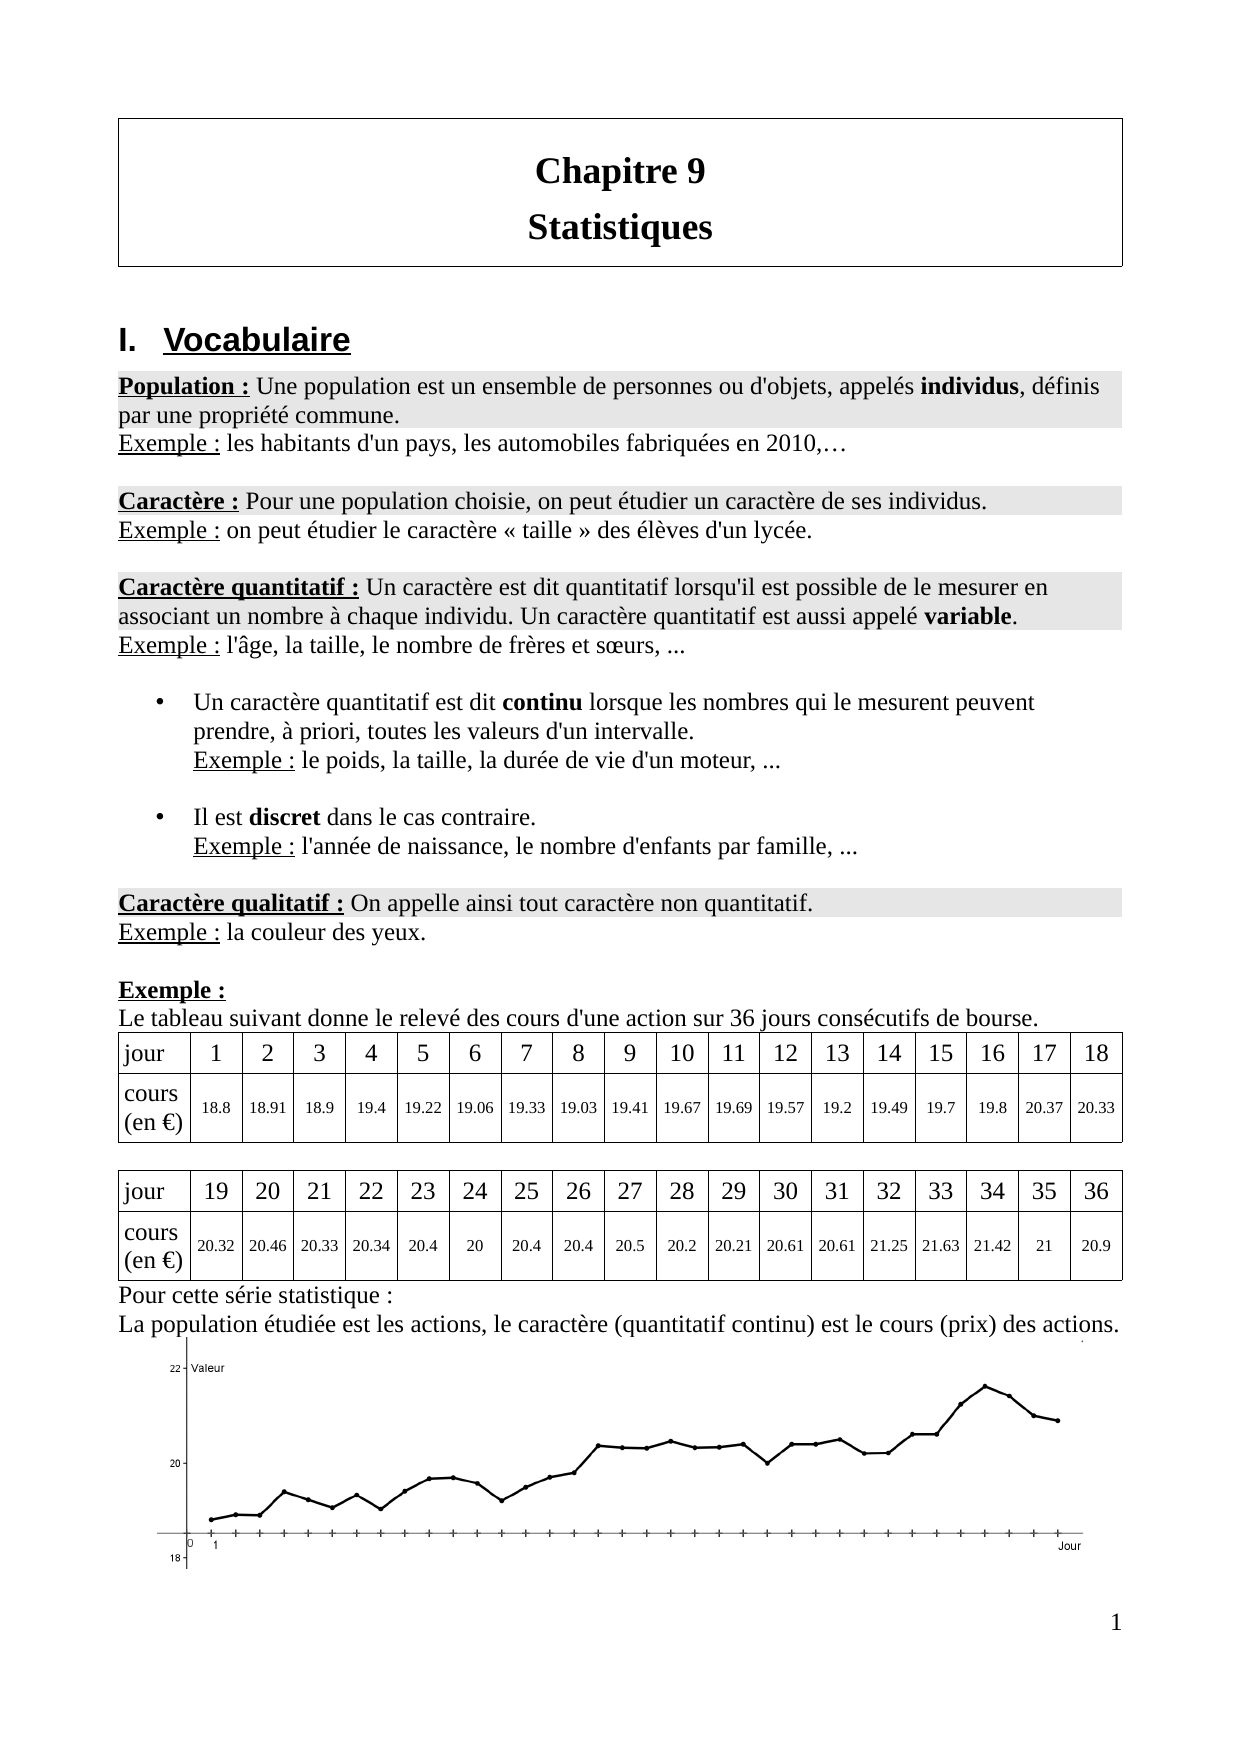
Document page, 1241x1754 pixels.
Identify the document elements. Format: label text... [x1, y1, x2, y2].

table_cell 20,37 [1019, 1074, 1070, 1142]
text Caractère quantitatif : Un caractère est dit quantitatif lorsqu'il est possible de le mesurer en associant un nombre à chaque individu. Un caractère quantitatif est aussi appelé variable. [118, 572, 1122, 630]
table_header 16 [967, 1033, 1018, 1072]
table_header 35 [1019, 1171, 1070, 1211]
table_header 3 [294, 1033, 345, 1072]
table_cell 19,67 [657, 1074, 708, 1142]
table_cell 18,91 [243, 1074, 293, 1142]
table_header 2 [243, 1033, 293, 1072]
text Exemple : on peut étudier le caractère « taille » des élèves d'un lycée. [118, 515, 1122, 543]
table_header 13 [812, 1033, 863, 1072]
table_cell 19,03 [553, 1074, 604, 1142]
text Exemple : [118, 975, 1122, 1003]
table_header 21 [294, 1171, 345, 1211]
table_cell 20,4 [553, 1212, 604, 1280]
table_cell 18,9 [294, 1074, 345, 1142]
table_cell 19,2 [812, 1074, 863, 1142]
text Caractère qualitatif : On appelle ainsi tout caractère non quantitatif. [118, 888, 1122, 917]
list Exemple : l'année de naissance, le nombre d'enfants par famille, ... [156, 831, 1122, 860]
table_header jour [119, 1171, 190, 1211]
table_header 9 [605, 1033, 656, 1072]
text La population étudiée est les actions, le caractère (quantitatif continu) est le cours (prix) des actions. [118, 1309, 1122, 1337]
table_header 17 [1019, 1033, 1070, 1072]
table_header 4 [346, 1033, 397, 1072]
table_cell 20,32 [191, 1212, 242, 1280]
table_cell 21 [1019, 1212, 1070, 1280]
table_cell 20,34 [346, 1212, 397, 1280]
table_header 6 [450, 1033, 501, 1072]
table_cell 19,69 [709, 1074, 759, 1142]
table_cell cours (en €) [119, 1074, 190, 1142]
table_header 20 [243, 1171, 293, 1211]
table_header 1 [191, 1033, 242, 1072]
table_header 31 [812, 1171, 863, 1211]
table_header 27 [605, 1171, 656, 1211]
table_header 8 [553, 1033, 604, 1072]
text Population : Une population est un ensemble de personnes ou d'objets, appelés individus, définis par une propriété commune. [118, 371, 1122, 428]
table_cell 20,21 [709, 1212, 759, 1280]
table_header 28 [657, 1171, 708, 1211]
table_cell 19,06 [450, 1074, 501, 1142]
table_header 34 [967, 1171, 1018, 1211]
table_header 23 [398, 1171, 449, 1211]
table_cell 20,33 [294, 1212, 345, 1280]
table_header 18 [1071, 1033, 1122, 1072]
text Caractère : Pour une population choisie, on peut étudier un caractère de ses individus. [118, 486, 1122, 515]
table_header 32 [864, 1171, 915, 1211]
table_header 19 [191, 1171, 242, 1211]
table_cell 20,4 [398, 1212, 449, 1280]
table_cell 20,9 [1071, 1212, 1122, 1280]
table_header 12 [760, 1033, 811, 1072]
list Il est discret dans le cas contraire. [156, 802, 1122, 831]
table_header 5 [398, 1033, 449, 1072]
table_header 15 [916, 1033, 966, 1072]
table_header 29 [709, 1171, 759, 1211]
table_cell 20,33 [1071, 1074, 1122, 1142]
table_header jour [119, 1033, 190, 1072]
table_cell 21,25 [864, 1212, 915, 1280]
table_cell 20,61 [812, 1212, 863, 1280]
table_cell 20 [450, 1212, 501, 1280]
table_header 11 [709, 1033, 759, 1072]
list Exemple : le poids, la taille, la durée de vie d'un moteur, ... [156, 745, 1122, 773]
table_header Chapitre 9 Statistiques [119, 119, 1122, 266]
table_cell 21,42 [967, 1212, 1018, 1280]
text Exemple : la couleur des yeux. [118, 917, 1122, 946]
table_header 10 [657, 1033, 708, 1072]
table_cell 20,46 [243, 1212, 293, 1280]
table_cell 19,7 [916, 1074, 966, 1142]
table_cell 20,5 [605, 1212, 656, 1280]
table_header 30 [760, 1171, 811, 1211]
table_cell 19,57 [760, 1074, 811, 1142]
table_cell 21,63 [916, 1212, 966, 1280]
list Un caractère quantitatif est dit continu lorsque les nombres qui le mesurent peuvent prendre, à priori, toutes les valeurs d'un intervalle. [156, 687, 1122, 745]
table_cell 20,61 [760, 1212, 811, 1280]
table_cell 19,33 [502, 1074, 552, 1142]
table_cell cours (en €) [119, 1212, 190, 1280]
table_cell 19,49 [864, 1074, 915, 1142]
table_cell 19,8 [967, 1074, 1018, 1142]
table_header 36 [1071, 1171, 1122, 1211]
text Pour cette série statistique : [118, 1281, 1122, 1309]
text Le tableau suivant donne le relevé des cours d'une action sur 36 jours consécutifs de bourse. [118, 1003, 1122, 1032]
table_cell 20,4 [502, 1212, 552, 1280]
text Exemple : les habitants d'un pays, les automobiles fabriquées en 2010,… [118, 428, 1122, 457]
table_cell 19,4 [346, 1074, 397, 1142]
table_header 33 [916, 1171, 966, 1211]
table_header 26 [553, 1171, 604, 1211]
table_cell 19,41 [605, 1074, 656, 1142]
table_header 25 [502, 1171, 552, 1211]
table_cell 18,8 [191, 1074, 242, 1142]
table_header 22 [346, 1171, 397, 1211]
table_cell 20,2 [657, 1212, 708, 1280]
table_header 14 [864, 1033, 915, 1072]
subtitle Vocabulaire [118, 320, 1122, 358]
table_header 7 [502, 1033, 552, 1072]
text Exemple : l'âge, la taille, le nombre de frères et sœurs, ... [118, 630, 1122, 658]
table_cell 19,22 [398, 1074, 449, 1142]
table_header 24 [450, 1171, 501, 1211]
